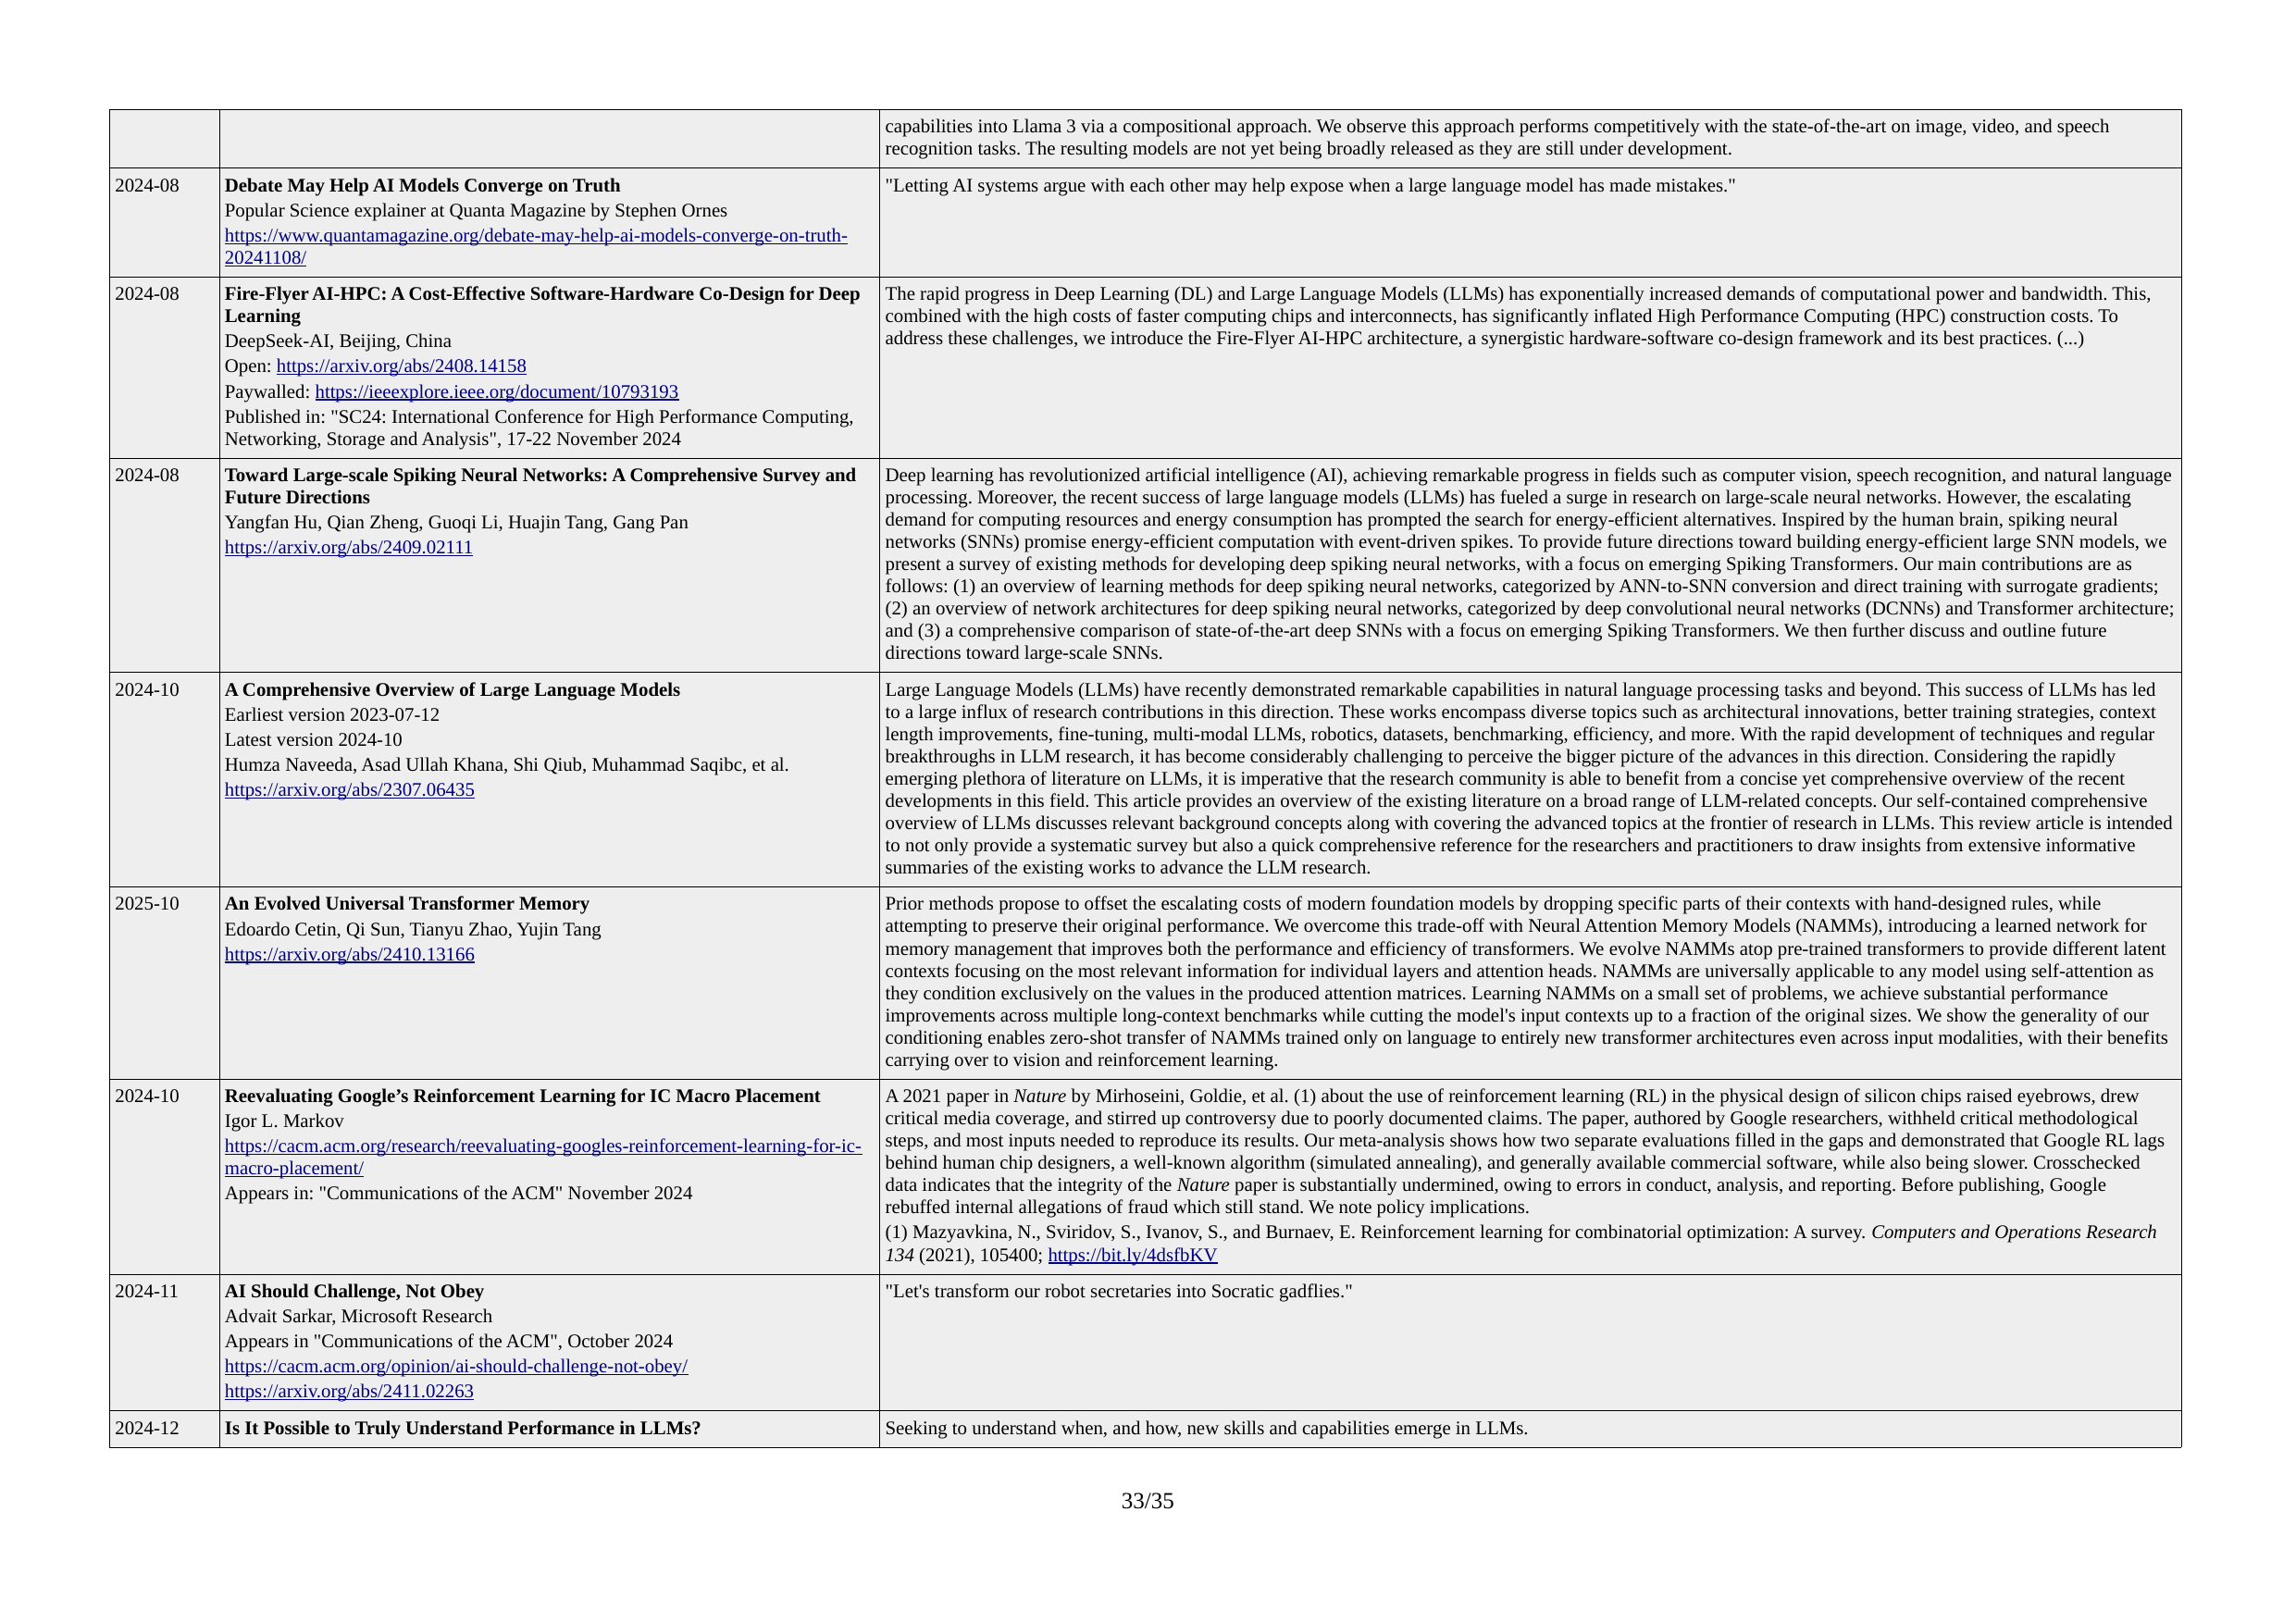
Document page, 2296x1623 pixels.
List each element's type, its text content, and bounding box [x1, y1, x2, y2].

table_cell 2024-10 📘 [110, 673, 219, 886]
table_cell A Comprehensive Overview of Large Language Models Earliest version 2023-07-12 Latest version 2024-10 Humza Naveeda, Asad Ullah Khana, Shi Qiub, Muhammad Saqibc, et al. https://arxiv.org/abs/2307.06435 [220, 673, 879, 886]
table_cell capabilities into Llama 3 via a compositional approach. We observe this approach performs competitively with the state-of-the-art on image, video, and speech recognition tasks. The resulting models are not yet being broadly released as they are still under development. [880, 110, 2181, 167]
table_cell Deep learning has revolutionized artificial intelligence (AI), achieving remarkable progress in fields such as computer vision, speech recognition, and natural language processing. Moreover, the recent success of large language models (LLMs) has fueled a surge in research on large-scale neural networks. However, the escalating demand for computing resources and energy consumption has prompted the search for energy-efficient alternatives. Inspired by the human brain, spiking neural networks (SNNs) promise energy-efficient computation with event-driven spikes. To provide future directions toward building energy-efficient large SNN models, we present a survey of existing methods for developing deep spiking neural networks, with a focus on emerging Spiking Transformers. Our main contributions are as follows: (1) an overview of learning methods for deep spiking neural networks, categorized by ANN-to-SNN conversion and direct training with surrogate gradients; (2) an overview of network architectures for deep spiking neural networks, categorized by deep convolutional neural networks (DCNNs) and Transformer architecture; and (3) a comprehensive comparison of state-of-the-art deep SNNs with a focus on emerging Spiking Transformers. We then further discuss and outline future directions toward large-scale SNNs. [880, 459, 2181, 672]
table_cell A 2021 paper in Nature by Mirhoseini, Goldie, et al. (1) about the use of reinforcement learning (RL) in the physical design of silicon chips raised eyebrows, drew critical media coverage, and stirred up controversy due to poorly documented claims. The paper, authored by Google researchers, withheld critical methodological steps, and most inputs needed to reproduce its results. Our meta-analysis shows how two separate evaluations filled in the gaps and demonstrated that Google RL lags behind human chip designers, a well-known algorithm (simulated annealing), and generally available commercial software, while also being slower. Crosschecked data indicates that the integrity of the Nature paper is substantially undermined, owing to errors in conduct, analysis, and reporting. Before publishing, Google rebuffed internal allegations of fraud which still stand. We note policy implications. (1) Mazyavkina, N., Sviridov, S., Ivanov, S., and Burnaev, E. Reinforcement learning for combinatorial optimization: A survey. Computers and Operations Research 134 (2021), 105400; https://bit.ly/4dsfbKV [880, 1080, 2181, 1274]
table_cell Toward Large-scale Spiking Neural Networks: A Comprehensive Survey and Future Directions Yangfan Hu, Qian Zheng, Guoqi Li, Huajin Tang, Gang Pan https://arxiv.org/abs/2409.02111 [220, 459, 879, 672]
table_cell AI Should Challenge, Not Obey Advait Sarkar, Microsoft Research Appears in "Communications of the ACM", October 2024 https://cacm.acm.org/opinion/ai-should-challenge-not-obey/ https://arxiv.org/abs/2411.02263 [220, 1275, 879, 1410]
table_cell "Let's transform our robot secretaries into Socratic gadflies." [880, 1275, 2181, 1410]
table_cell 2024-08 [110, 278, 219, 458]
table_cell 2024-08 📘 [110, 459, 219, 672]
table_cell [220, 110, 879, 167]
table_cell 2024-12 [110, 1411, 219, 1446]
table_cell Seeking to understand when, and how, new skills and capabilities emerge in LLMs. [880, 1411, 2181, 1446]
table_cell 2024-11 [110, 1275, 219, 1410]
table_cell Is It Possible to Truly Understand Performance in LLMs? [220, 1411, 879, 1446]
table_cell An Evolved Universal Transformer Memory Edoardo Cetin, Qi Sun, Tianyu Zhao, Yujin Tang https://arxiv.org/abs/2410.13166 [220, 887, 879, 1079]
table_cell 2025-10 [110, 887, 219, 1079]
table_cell Large Language Models (LLMs) have recently demonstrated remarkable capabilities in natural language processing tasks and beyond. This success of LLMs has led to a large influx of research contributions in this direction. These works encompass diverse topics such as architectural innovations, better training strategies, context length improvements, fine-tuning, multi-modal LLMs, robotics, datasets, benchmarking, efficiency, and more. With the rapid development of techniques and regular breakthroughs in LLM research, it has become considerably challenging to perceive the bigger picture of the advances in this direction. Considering the rapidly emerging plethora of literature on LLMs, it is imperative that the research community is able to benefit from a concise yet comprehensive overview of the recent developments in this field. This article provides an overview of the existing literature on a broad range of LLM-related concepts. Our self-contained comprehensive overview of LLMs discusses relevant background concepts along with covering the advanced topics at the frontier of research in LLMs. This review article is intended to not only provide a systematic survey but also a quick comprehensive reference for the researchers and practitioners to draw insights from extensive informative summaries of the existing works to advance the LLM research. [880, 673, 2181, 886]
table_cell 2024-10 [110, 1080, 219, 1274]
table_cell Debate May Help AI Models Converge on Truth Popular Science explainer at Quanta Magazine by Stephen Ornes https://www.quantamagazine.org/debate-may-help-ai-models-converge-on-truth-20241108/ [220, 168, 879, 277]
table_cell Reevaluating Google’s Reinforcement Learning for IC Macro Placement Igor L. Markov https://cacm.acm.org/research/reevaluating-googles-reinforcement-learning-for-ic-macro-placement/ Appears in: "Communications of the ACM" November 2024 [220, 1080, 879, 1274]
table_cell Fire-Flyer AI-HPC: A Cost-Effective Software-Hardware Co-Design for Deep Learning DeepSeek-AI, Beijing, China Open: https://arxiv.org/abs/2408.14158 Paywalled: https://ieeexplore.ieee.org/document/10793193 Published in: "SC24: International Conference for High Performance Computing, Networking, Storage and Analysis", 17-22 November 2024 [220, 278, 879, 458]
table_cell "Letting AI systems argue with each other may help expose when a large language model has made mistakes." [880, 168, 2181, 277]
table_cell The rapid progress in Deep Learning (DL) and Large Language Models (LLMs) has exponentially increased demands of computational power and bandwidth. This, combined with the high costs of faster computing chips and interconnects, has significantly inflated High Performance Computing (HPC) construction costs. To address these challenges, we introduce the Fire-Flyer AI-HPC architecture, a synergistic hardware-software co-design framework and its best practices. (...) [880, 278, 2181, 458]
table_cell Prior methods propose to offset the escalating costs of modern foundation models by dropping specific parts of their contexts with hand-designed rules, while attempting to preserve their original performance. We overcome this trade-off with Neural Attention Memory Models (NAMMs), introducing a learned network for memory management that improves both the performance and efficiency of transformers. We evolve NAMMs atop pre-trained transformers to provide different latent contexts focusing on the most relevant information for individual layers and attention heads. NAMMs are universally applicable to any model using self-attention as they condition exclusively on the values in the produced attention matrices. Learning NAMMs on a small set of problems, we achieve substantial performance improvements across multiple long-context benchmarks while cutting the model's input contexts up to a fraction of the original sizes. We show the generality of our conditioning enables zero-shot transfer of NAMMs trained only on language to entirely new transformer architectures even across input modalities, with their benefits carrying over to vision and reinforcement learning. [880, 887, 2181, 1079]
table_cell 2024-08 [110, 168, 219, 277]
table_cell [110, 110, 219, 167]
